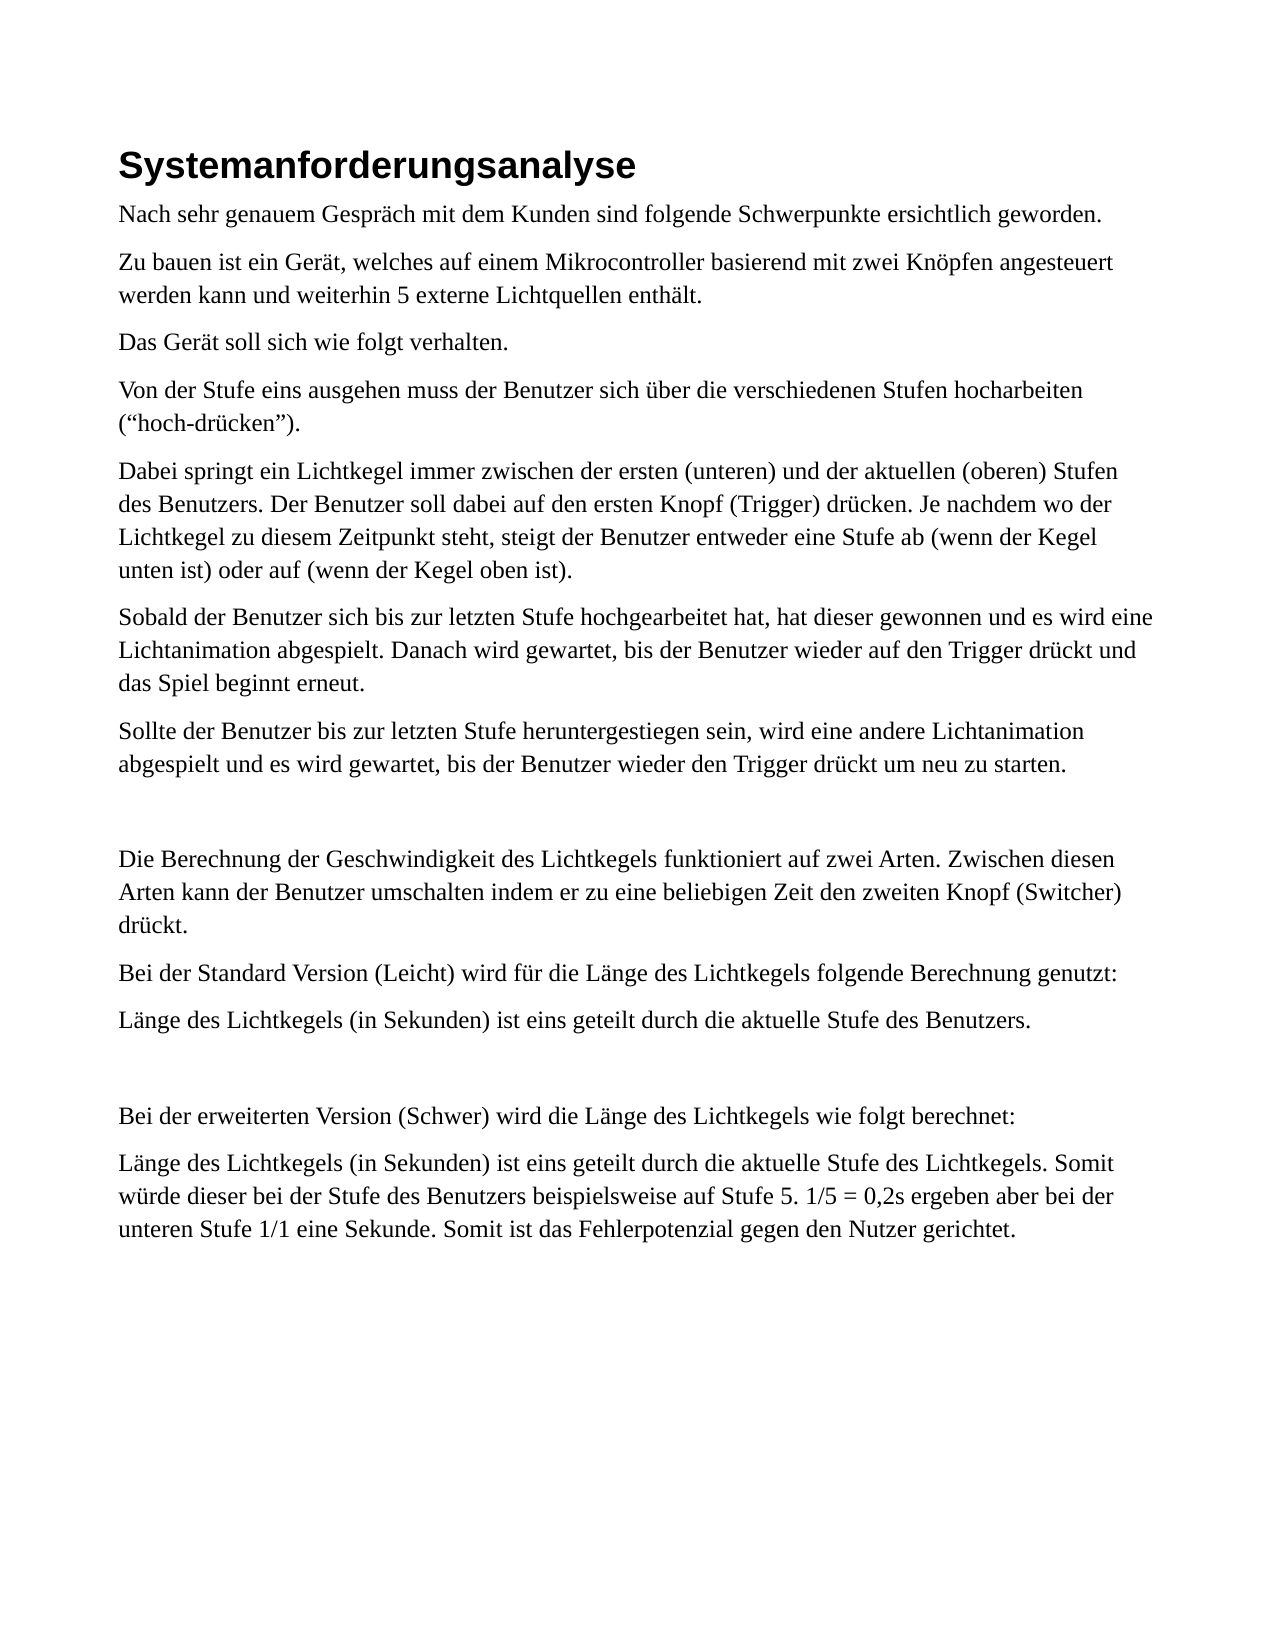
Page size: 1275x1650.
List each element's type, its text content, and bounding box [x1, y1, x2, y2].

text Länge des Lichtkegels (in Sekunden) ist eins geteilt durch die aktuelle Stufe des Benutzers. [118, 1006, 1157, 1034]
text Bei der erweiterten Version (Schwer) wird die Länge des Lichtkegels wie folgt berechnet: [118, 1101, 1157, 1129]
text Sollte der Benutzer bis zur letzten Stufe heruntergestiegen sein, wird eine andere Lichtanimation abgespielt und es wird gewartet, bis der Benutzer wieder den Trigger drückt um neu zu starten. [118, 716, 1157, 778]
text Nach sehr genauem Gespräch mit dem Kunden sind folgende Schwerpunkte ersichtlich geworden. [118, 199, 1157, 228]
text Länge des Lichtkegels (in Sekunden) ist eins geteilt durch die aktuelle Stufe des Lichtkegels. Somit würde dieser bei der Stufe des Benutzers beispielsweise auf Stufe 5. 1/5 = 0,2s ergeben aber bei der unteren Stufe 1/1 eine Sekunde. Somit ist das Fehlerpotenzial gegen den Nutzer gerichtet. [118, 1148, 1157, 1243]
subtitle Systemanforderungsanalyse [118, 143, 1157, 187]
text Das Gerät soll sich wie folgt verhalten. [118, 327, 1157, 356]
text Von der Stufe eins ausgehen muss der Benutzer sich über die verschiedenen Stufen hocharbeiten (“hoch-drücken”). [118, 375, 1157, 437]
text Die Berechnung der Geschwindigkeit des Lichtkegels funktioniert auf zwei Arten. Zwischen diesen Arten kann der Benutzer umschalten indem er zu eine beliebigen Zeit den zweiten Knopf (Switcher) drückt. [118, 844, 1157, 939]
text Zu bauen ist ein Gerät, welches auf einem Mikrocontroller basierend mit zwei Knöpfen angesteuert werden kann und weiterhin 5 externe Lichtquellen enthält. [118, 247, 1157, 309]
text Bei der Standard Version (Leicht) wird für die Länge des Lichtkegels folgende Berechnung genutzt: [118, 958, 1157, 987]
text Dabei springt ein Lichtkegel immer zwischen der ersten (unteren) und der aktuellen (oberen) Stufen des Benutzers. Der Benutzer soll dabei auf den ersten Knopf (Trigger) drücken. Je nachdem wo der Lichtkegel zu diesem Zeitpunkt steht, steigt der Benutzer entweder eine Stufe ab (wenn der Kegel unten ist) oder auf (wenn der Kegel oben ist). [118, 456, 1157, 583]
text Sobald der Benutzer sich bis zur letzten Stufe hochgearbeitet hat, hat dieser gewonnen und es wird eine Lichtanimation abgespielt. Danach wird gewartet, bis der Benutzer wieder auf den Trigger drückt und das Spiel beginnt erneut. [118, 602, 1157, 697]
